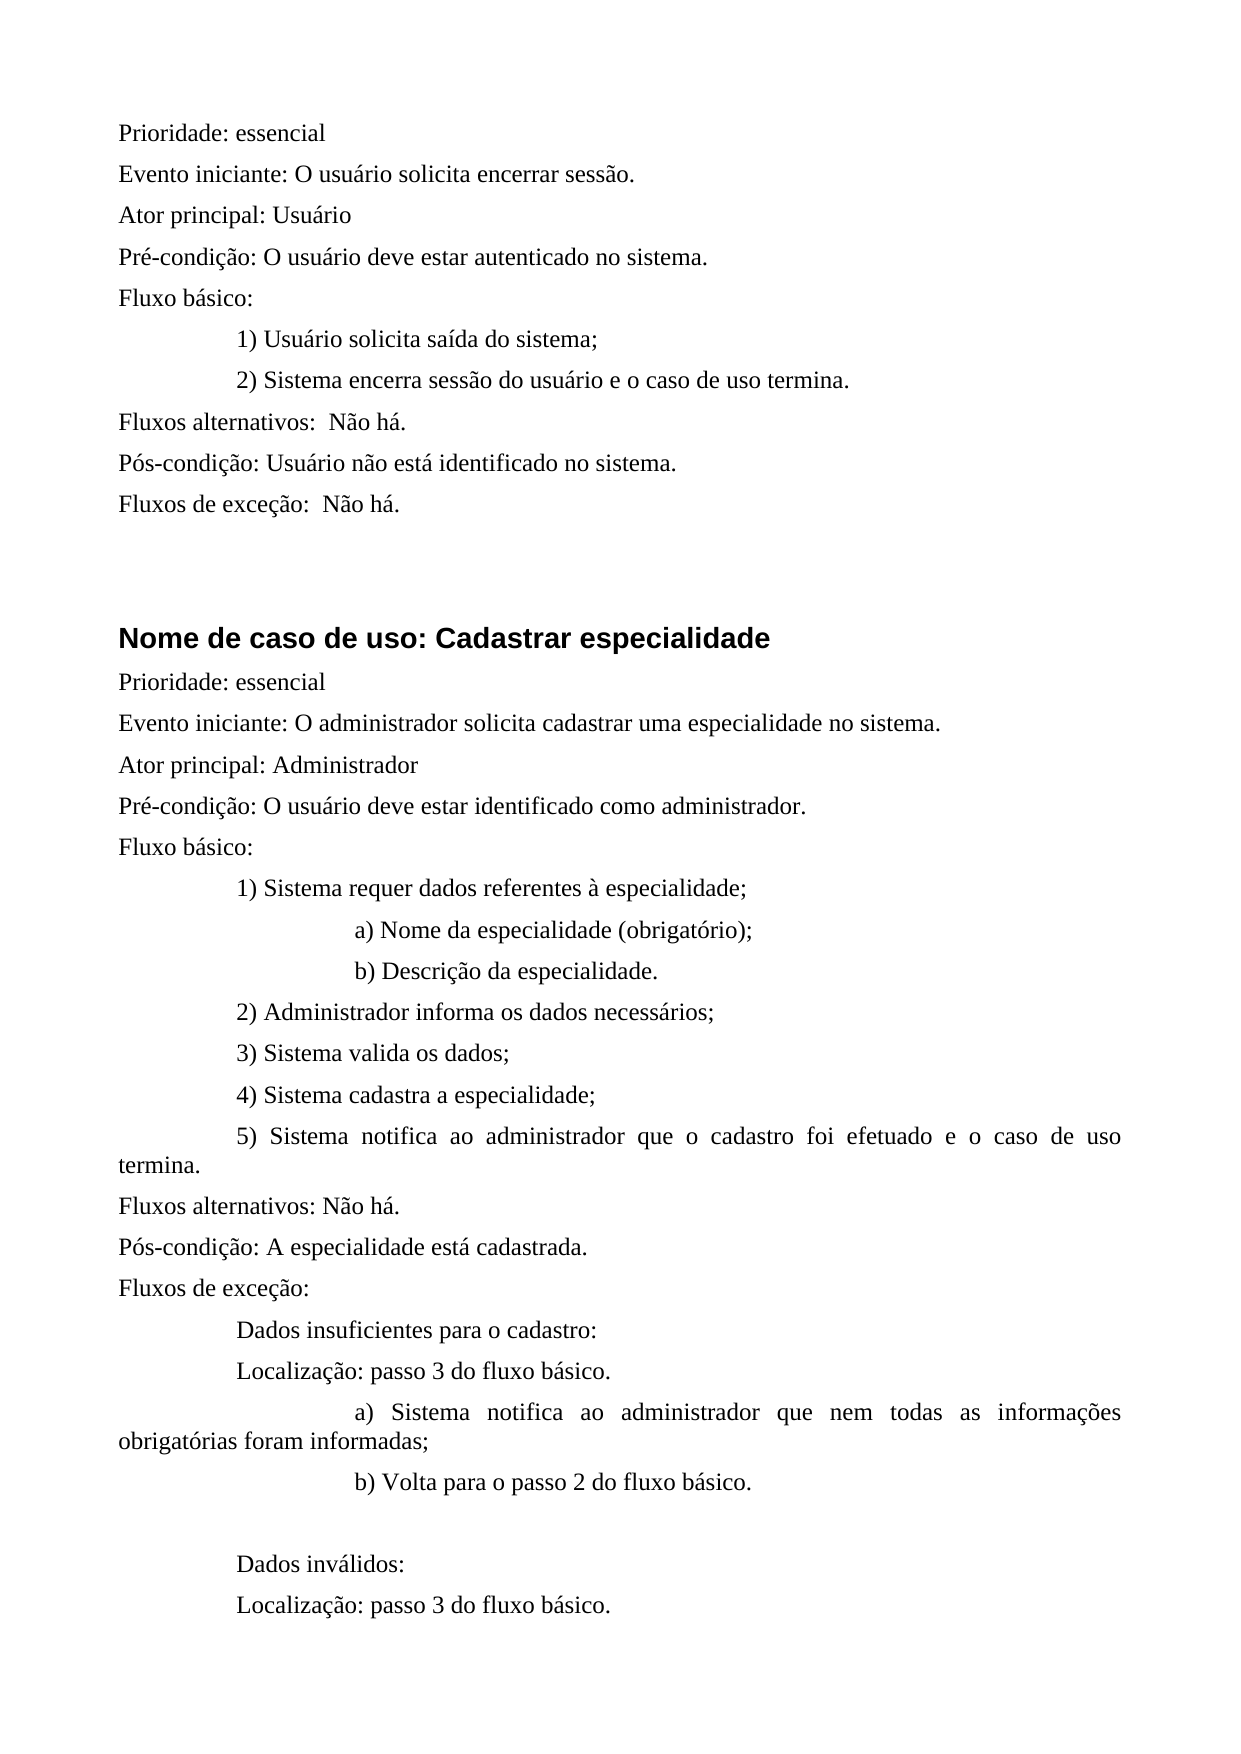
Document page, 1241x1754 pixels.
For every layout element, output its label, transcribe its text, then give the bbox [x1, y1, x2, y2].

text Fluxo básico: [118, 832, 1122, 861]
text Evento iniciante: O administrador solicita cadastrar uma especialidade no sistema. [118, 708, 1122, 737]
text Fluxos de exceção: Não há. [118, 489, 1122, 518]
text 4) Sistema cadastra a especialidade; [118, 1080, 1122, 1108]
text Fluxos alternativos: Não há. [118, 1191, 1122, 1220]
text 5) Sistema notifica ao administrador que o cadastro foi efetuado e o caso de uso termina. [118, 1121, 1122, 1178]
text Localização: passo 3 do fluxo básico. [118, 1590, 1122, 1619]
text Pós-condição: Usuário não está identificado no sistema. [118, 448, 1122, 477]
text a) Sistema notifica ao administrador que nem todas as informações obrigatórias foram informadas; [118, 1397, 1122, 1455]
text 3) Sistema valida os dados; [118, 1038, 1122, 1067]
text Pós-condição: A especialidade está cadastrada. [118, 1232, 1122, 1261]
text Pré-condição: O usuário deve estar autenticado no sistema. [118, 242, 1122, 271]
text Dados inválidos: [118, 1549, 1122, 1578]
text Fluxos de exceção: [118, 1273, 1122, 1302]
text 2) Sistema encerra sessão do usuário e o caso de uso termina. [118, 366, 1122, 394]
text Dados insuficientes para o cadastro: [118, 1315, 1122, 1343]
text Fluxo básico: [118, 283, 1122, 312]
text Pré-condição: O usuário deve estar identificado como administrador. [118, 791, 1122, 820]
text Localização: passo 3 do fluxo básico. [118, 1356, 1122, 1385]
text Nome de caso de uso: Cadastrar especialidade [118, 621, 1122, 655]
text 1) Sistema requer dados referentes à especialidade; [118, 873, 1122, 902]
text 1) Usuário solicita saída do sistema; [118, 324, 1122, 353]
text Prioridade: essencial [118, 118, 1122, 147]
text Fluxos alternativos: Não há. [118, 407, 1122, 436]
text a) Nome da especialidade (obrigatório); [118, 915, 1122, 943]
text b) Volta para o passo 2 do fluxo básico. [118, 1467, 1122, 1496]
text b) Descrição da especialidade. [118, 956, 1122, 985]
text Prioridade: essencial [118, 667, 1122, 696]
text Evento iniciante: O usuário solicita encerrar sessão. [118, 159, 1122, 188]
text Ator principal: Usuário [118, 201, 1122, 229]
text Ator principal: Administrador [118, 750, 1122, 778]
text 2) Administrador informa os dados necessários; [118, 997, 1122, 1026]
